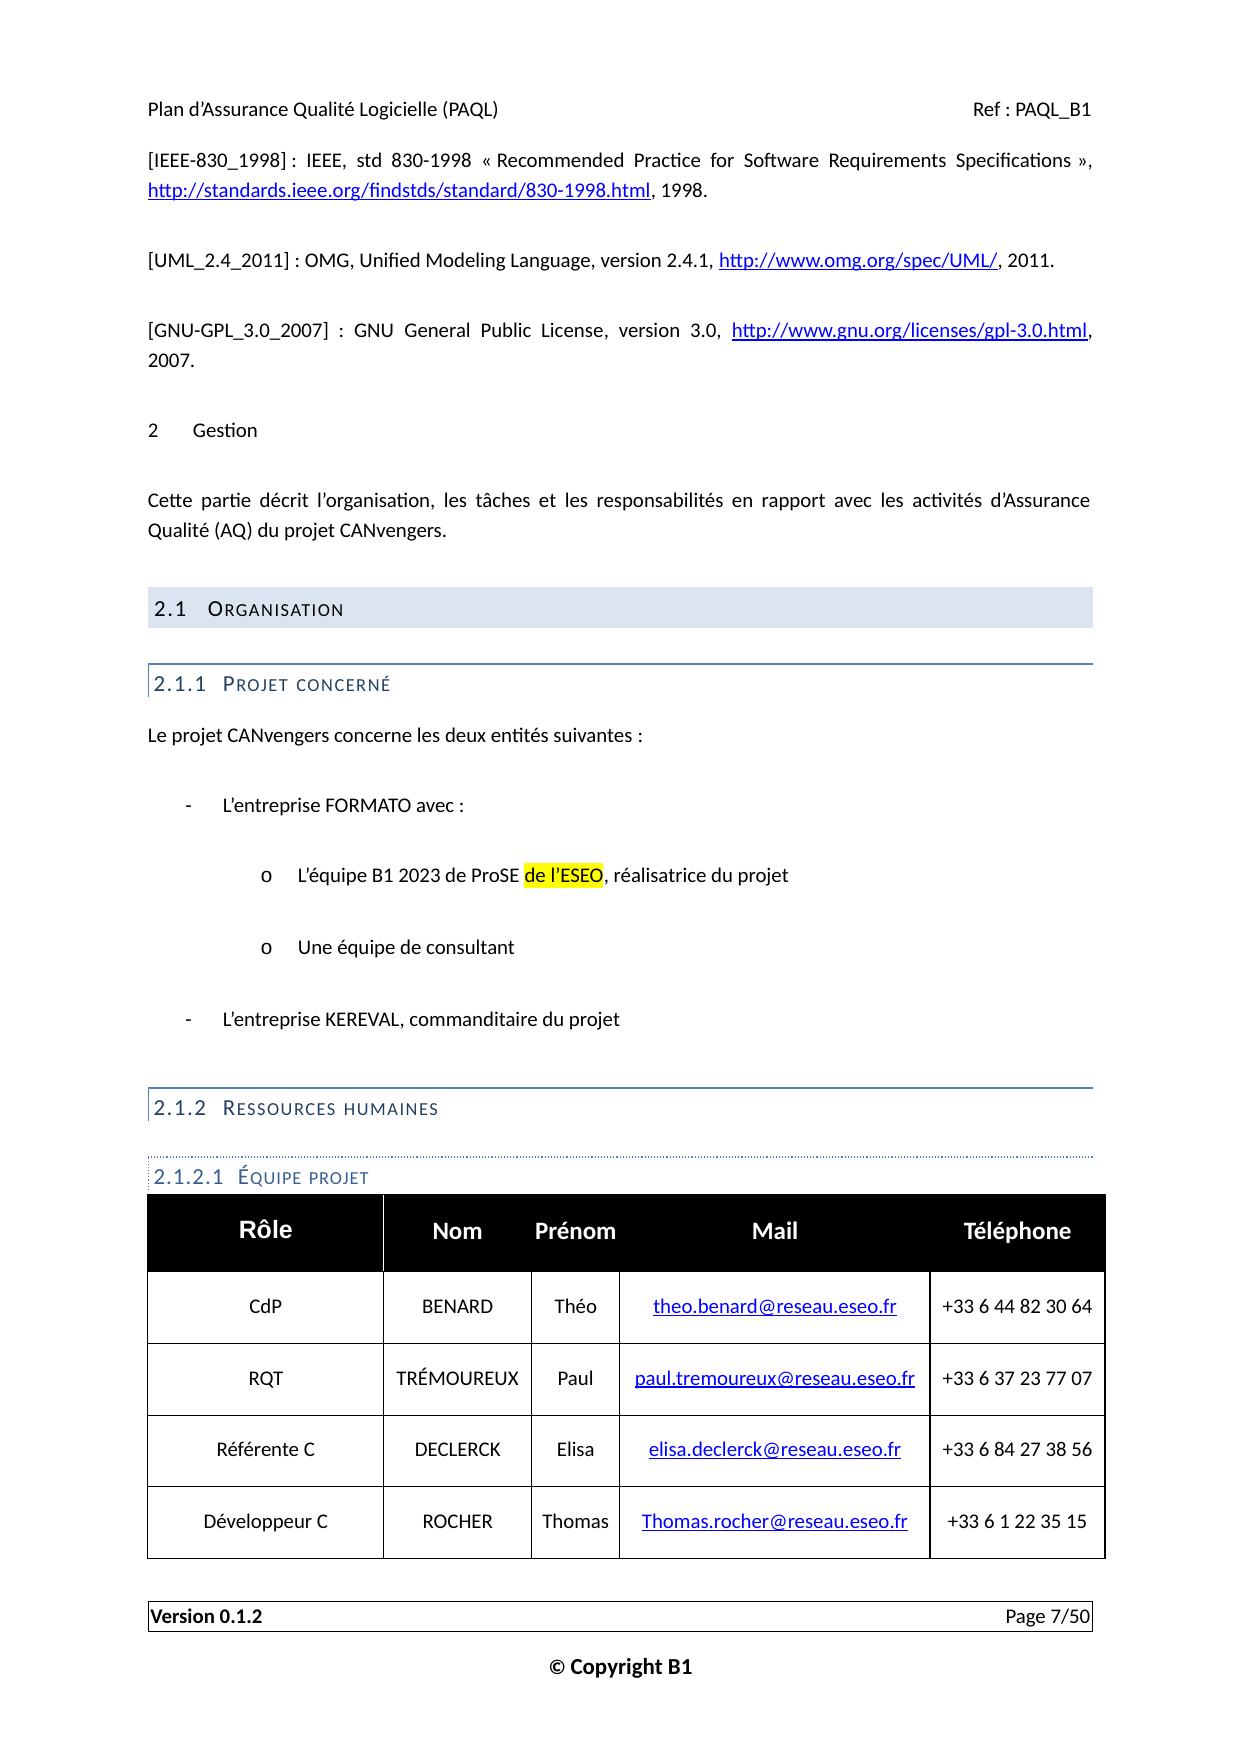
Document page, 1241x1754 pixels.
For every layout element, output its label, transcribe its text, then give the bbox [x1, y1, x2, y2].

table_cell DECLERCK [384, 1416, 531, 1486]
list L’entreprise KEREVAL, commanditaire du projet [185, 1006, 1093, 1031]
table_cell +33 6 44 82 30 64 [931, 1272, 1104, 1343]
table_cell TRÉMOUREUX [384, 1344, 531, 1414]
table_cell Elisa [532, 1416, 619, 1486]
list Ressources humaines [149, 1089, 1093, 1121]
text [UML_2.4_2011] : OMG, Unified Modeling Language, version 2.4.1, http://www.omg.org/spec/UML/, 2011. [148, 247, 1093, 273]
table_cell +33 6 37 23 77 07 [931, 1344, 1104, 1414]
table_cell CdP [148, 1272, 383, 1343]
list Projet concerné [149, 665, 1093, 697]
table_cell +33 6 84 27 38 56 [931, 1416, 1104, 1486]
table_cell paul.tremoureux@reseau.eseo.fr [620, 1344, 929, 1414]
text Cette partie décrit l’organisation, les tâches et les responsabilités en rapport avec les activités d’Assurance Qualité (AQ) du projet CANvengers. [148, 488, 1093, 542]
table_cell Théo [532, 1272, 619, 1343]
table_cell BENARD [384, 1272, 531, 1343]
list L’entreprise FORMATO avec : [185, 792, 1093, 818]
table_cell +33 6 1 22 35 15 [931, 1487, 1104, 1558]
list Organisation [154, 594, 1086, 622]
table_cell Paul [532, 1344, 619, 1414]
list L’équipe B1 2023 de ProSE de l’ESEO, réalisatrice du projet [260, 863, 1093, 889]
table_cell Thomas.rocher@reseau.eseo.fr [620, 1487, 929, 1558]
text [IEEE-830_1998] : IEEE, std 830-1998 « Recommended Practice for Software Requirements Specifications », http://standards.ieee.org/findstds/standard/830-1998.html, 1998. [148, 148, 1093, 202]
table_cell Développeur C [148, 1487, 383, 1558]
text [GNU-GPL_3.0_2007] : GNU General Public License, version 3.0, http://www.gnu.org/licenses/gpl-3.0.html, 2007. [148, 318, 1093, 372]
table_header Prénom [531, 1195, 620, 1271]
list Une équipe de consultant [260, 934, 1093, 961]
table_cell RQT [148, 1344, 383, 1414]
table_cell elisa.declerck@reseau.eseo.fr [620, 1416, 929, 1486]
table_cell theo.benard@reseau.eseo.fr [620, 1272, 929, 1343]
table_header Rôle [148, 1195, 383, 1271]
table_cell ROCHER [384, 1487, 531, 1558]
table_header Téléphone [930, 1195, 1105, 1271]
table_cell Référente C [148, 1416, 383, 1486]
text Le projet CANvengers concerne les deux entités suivantes : [148, 722, 1093, 747]
table_cell Thomas [532, 1487, 619, 1558]
table_header Nom [384, 1195, 531, 1271]
list Équipe projet [148, 1156, 1093, 1190]
table_header Mail [620, 1195, 930, 1271]
list Gestion [148, 417, 1093, 443]
